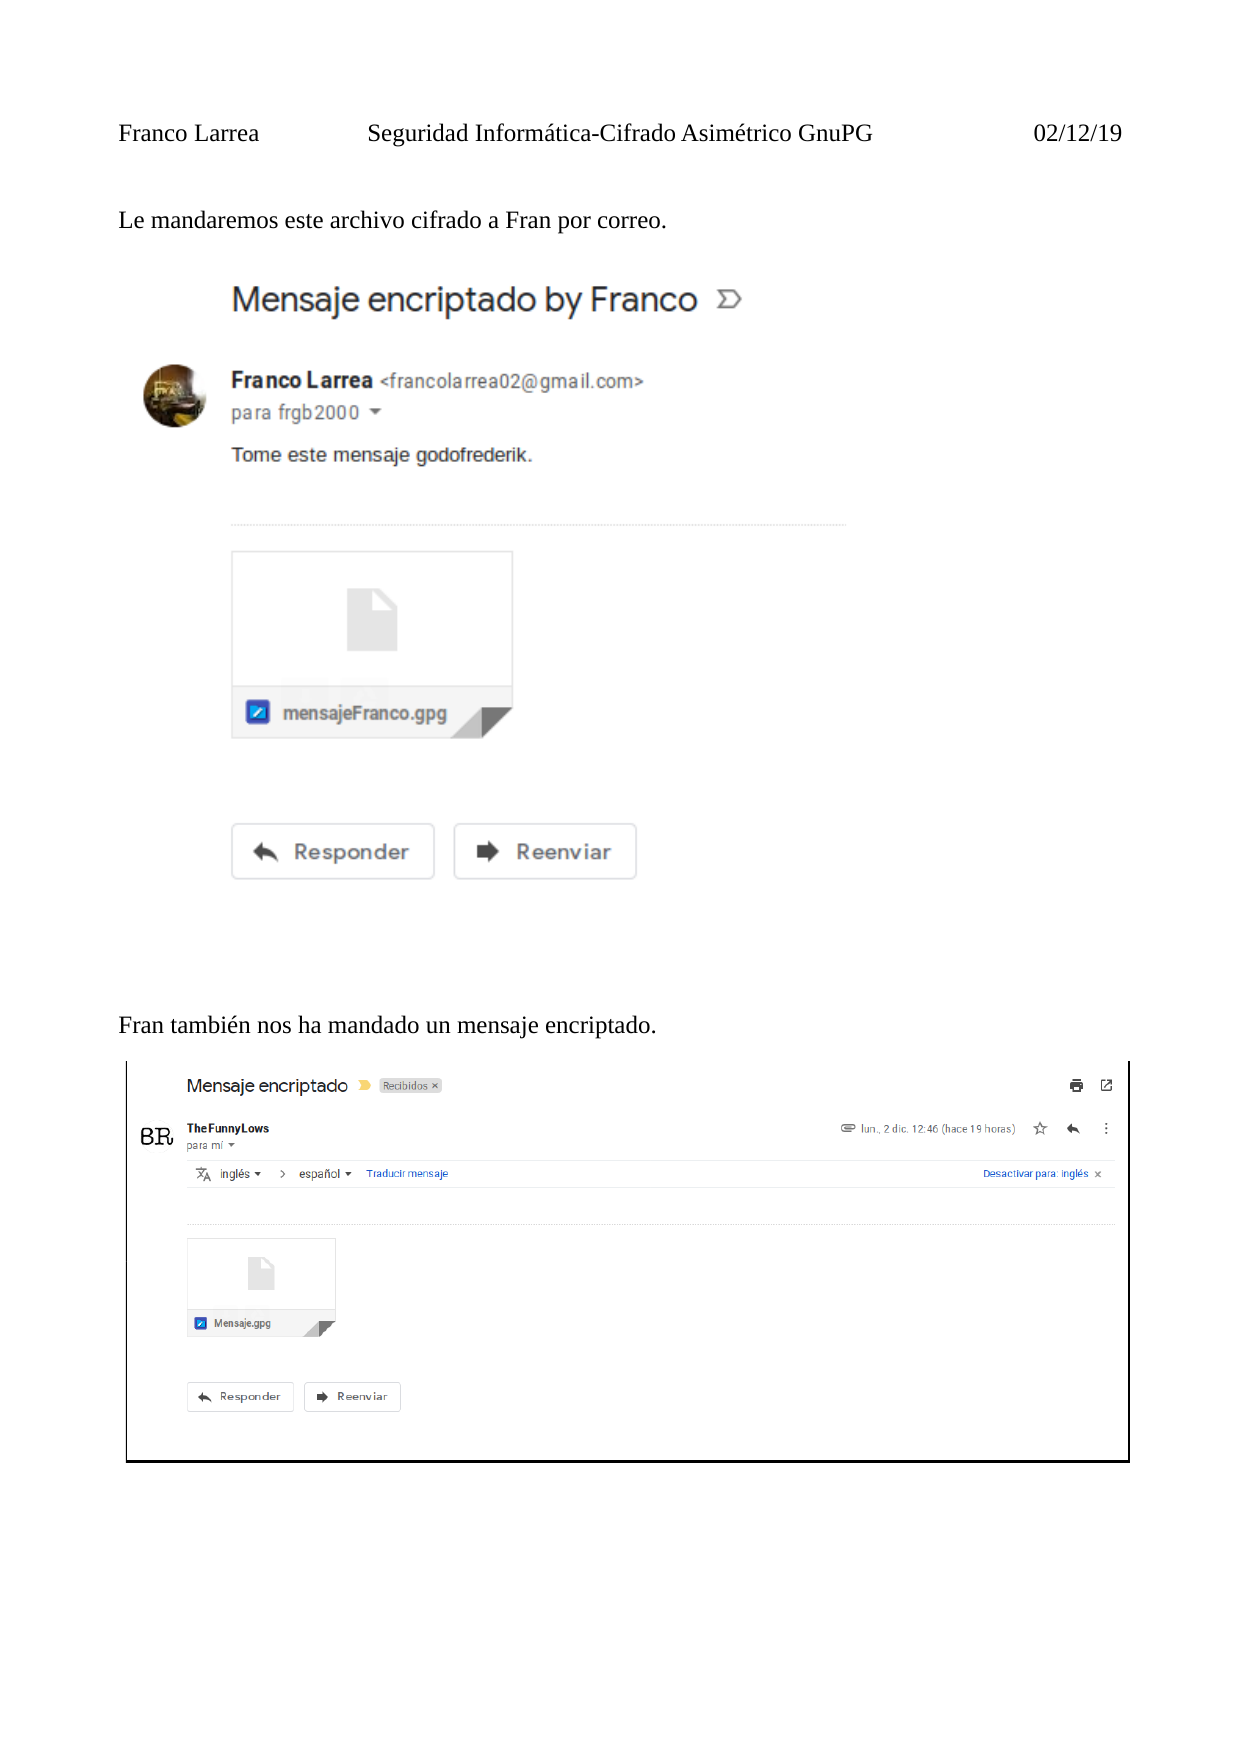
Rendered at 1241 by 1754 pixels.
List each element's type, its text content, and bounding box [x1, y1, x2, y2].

text Le mandaremos este archivo cifrado a Fran por correo. [118, 205, 1122, 234]
picture [125, 249, 847, 969]
text Fran también nos ha mandado un mensaje encriptado. [118, 1010, 1122, 1039]
picture [125, 1061, 1130, 1463]
